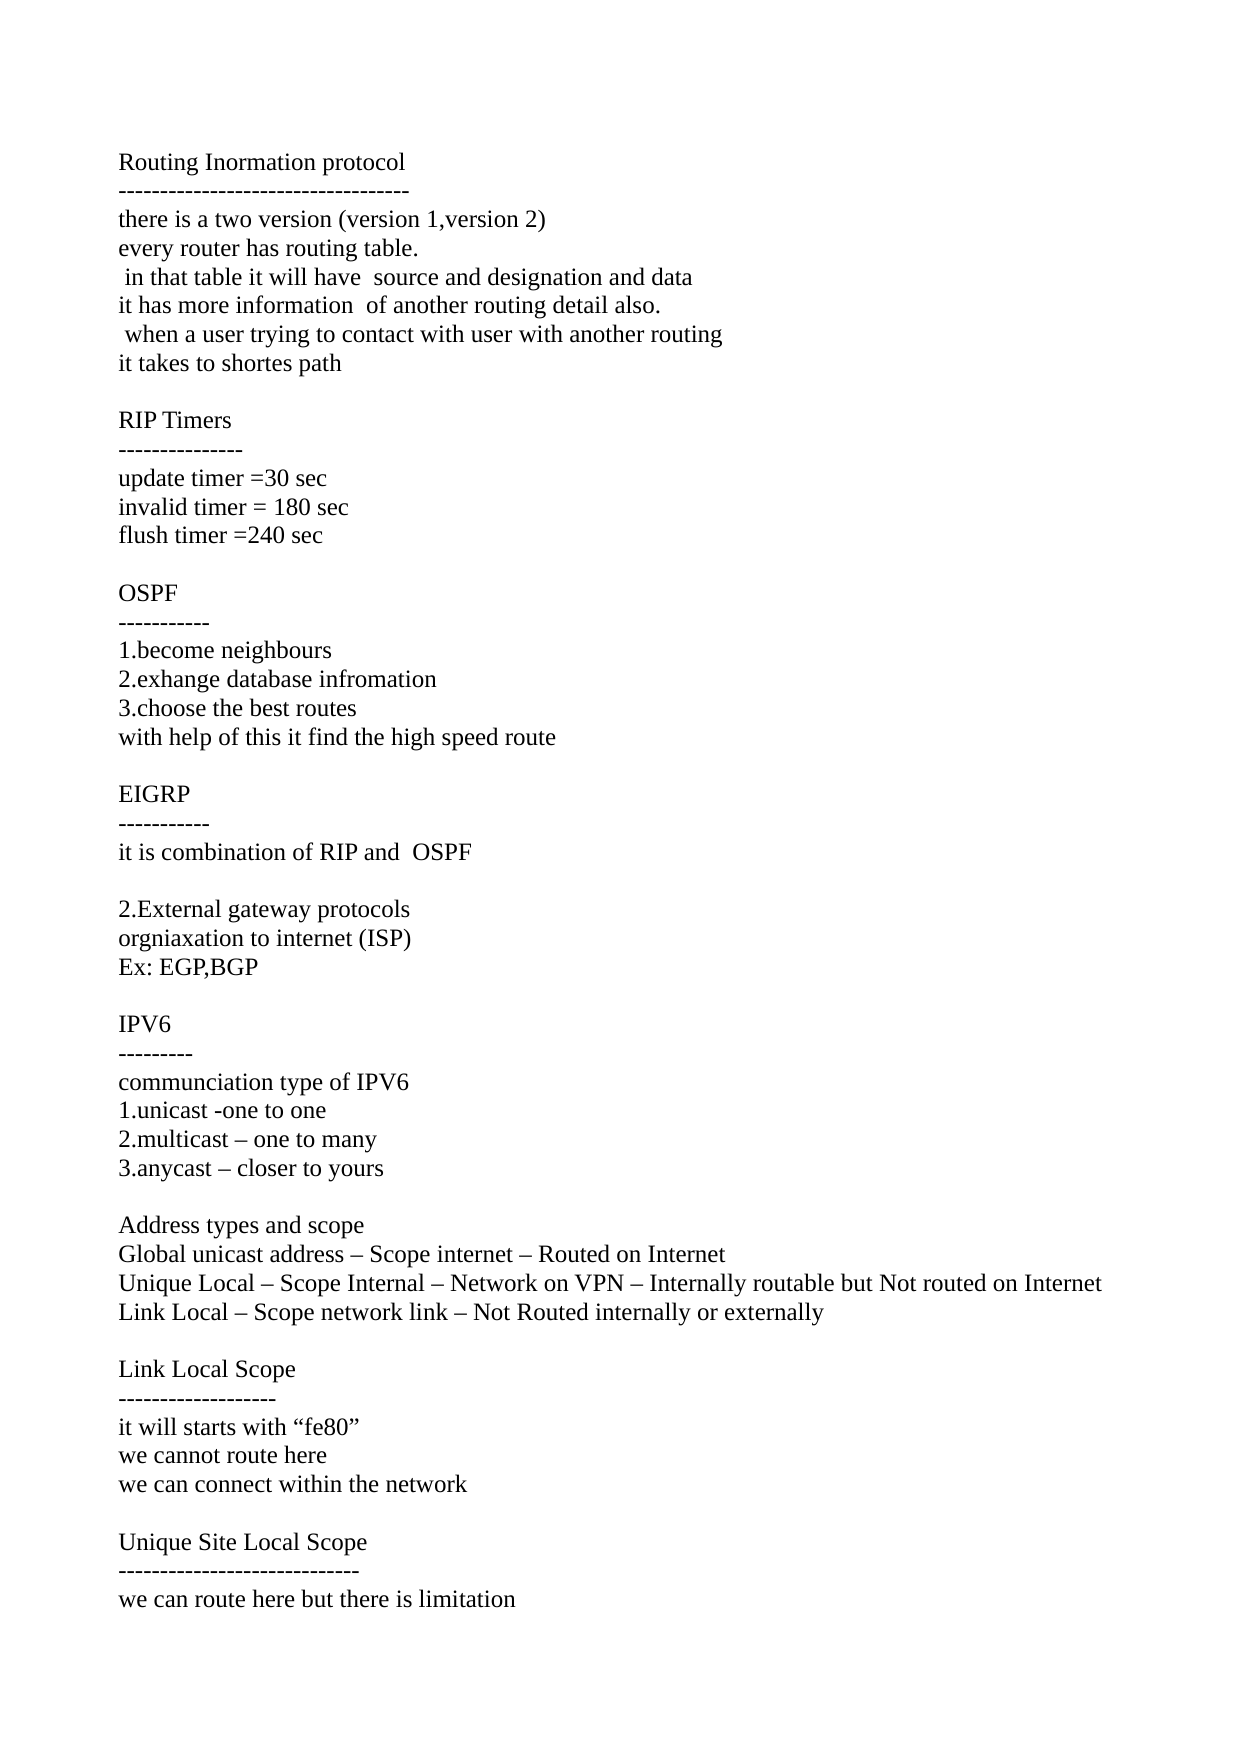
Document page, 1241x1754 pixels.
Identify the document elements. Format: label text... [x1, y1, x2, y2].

text ----------------------------------- [118, 176, 1122, 204]
text 3.choose the best routes [118, 693, 1122, 722]
text every router has routing table. [118, 233, 1122, 262]
text orgniaxation to internet (ISP) [118, 923, 1122, 952]
text Ex: EGP,BGP [118, 952, 1122, 981]
text it takes to shortes path [118, 348, 1122, 377]
text we can connect within the network [118, 1469, 1122, 1498]
text EIGRP [118, 779, 1122, 808]
text ------------------- [118, 1383, 1122, 1412]
text with help of this it find the high speed route [118, 722, 1122, 751]
text ----------------------------- [118, 1556, 1122, 1584]
text it will starts with “fe80” [118, 1412, 1122, 1441]
text Address types and scope [118, 1211, 1122, 1239]
text Unique Local – Scope Internal – Network on VPN – Internally routable but Not routed on Internet [118, 1268, 1122, 1297]
text Global unicast address – Scope internet – Routed on Internet [118, 1239, 1122, 1268]
text it is combination of RIP and OSPF [118, 837, 1122, 866]
text Link Local – Scope network link – Not Routed internally or externally [118, 1297, 1122, 1326]
text it has more information of another routing detail also. [118, 291, 1122, 319]
text invalid timer = 180 sec [118, 492, 1122, 521]
text we can route here but there is limitation [118, 1584, 1122, 1613]
text we cannot route here [118, 1441, 1122, 1469]
text ----------- [118, 808, 1122, 837]
text 1.unicast -one to one [118, 1096, 1122, 1124]
text update timer =30 sec [118, 463, 1122, 492]
text there is a two version (version 1,version 2) [118, 204, 1122, 233]
text Routing Inormation protocol [118, 147, 1122, 176]
text 2.exhange database infromation [118, 664, 1122, 693]
text flush timer =240 sec [118, 521, 1122, 549]
text 3.anycast – closer to yours [118, 1153, 1122, 1182]
text 1.become neighbours [118, 636, 1122, 664]
text 2.External gateway protocols [118, 894, 1122, 923]
text RIP Timers [118, 406, 1122, 434]
text --------- [118, 1038, 1122, 1067]
text IPV6 [118, 1009, 1122, 1038]
text ----------- [118, 607, 1122, 636]
text when a user trying to contact with user with another routing [118, 319, 1122, 348]
text Unique Site Local Scope [118, 1527, 1122, 1556]
text in that table it will have source and designation and data [118, 262, 1122, 291]
text OSPF [118, 578, 1122, 607]
text --------------- [118, 434, 1122, 463]
text communciation type of IPV6 [118, 1067, 1122, 1096]
text 2.multicast – one to many [118, 1124, 1122, 1153]
text Link Local Scope [118, 1354, 1122, 1383]
